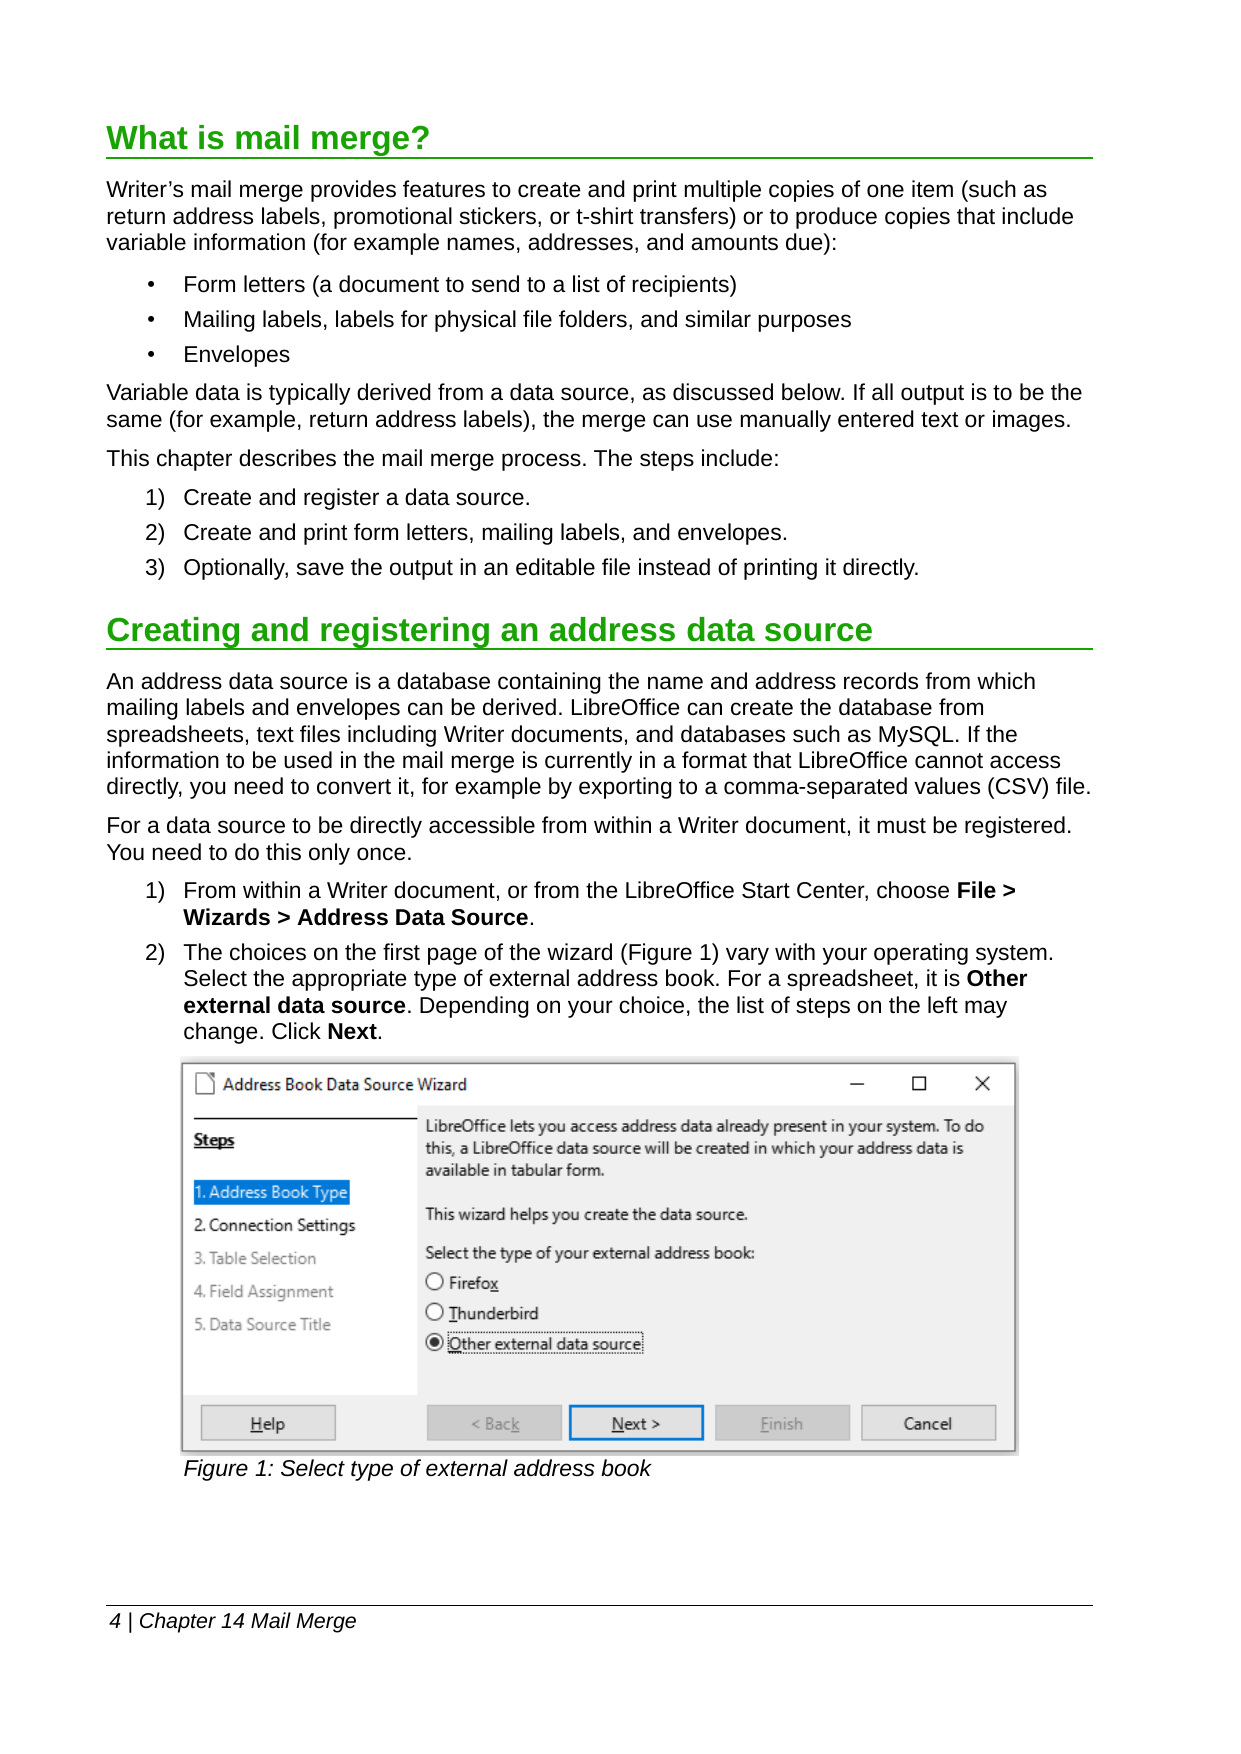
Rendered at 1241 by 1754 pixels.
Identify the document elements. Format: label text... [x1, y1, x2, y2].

list Envelopes [144, 338, 1093, 371]
picture [179, 1056, 1020, 1456]
list Create and print form letters, mailing labels, and envelopes. [165, 519, 1093, 545]
list Optionally, save the output in an editable file instead of printing it directly. [165, 554, 1093, 580]
list Mailing labels, labels for physical file folders, and similar purposes [144, 303, 1093, 332]
list Form letters (a document to send to a list of recipients) [144, 268, 1093, 297]
list The choices on the first page of the wizard (Figure 1) vary with your operating system. Select the appropriate type of external address book. For a spreadsheet, it is Other external data source. Depending on your choice, the list of steps on the left may change. Click Next. [165, 939, 1093, 1044]
list Writer’s mail merge provides features to create and print multiple copies of one item (such as return address labels, promotional stickers, or t-shirt transfers) or to produce copies that include variable information (for example names, addresses, and amounts due): [106, 176, 1093, 255]
text For a data source to be directly accessible from within a Writer document, it must be registered. You need to do this only once. [106, 812, 1093, 865]
text An address data source is a database containing the name and address records from which mailing labels and envelopes can be derived. LibreOffice can create the database from spreadsheets, text files including Writer documents, and databases such as MySQL. If the information to be used in the mail merge is currently in a format that LibreOffice cannot access directly, you need to convert it, for example by exporting to a comma-separated values (CSV) file. [106, 668, 1093, 800]
list This chapter describes the mail merge process. The steps include: [106, 444, 1093, 471]
subtitle Creating and registering an address data source [106, 610, 1093, 648]
list From within a Writer document, or from the LibreOffice Start Center, choose File > Wizards > Address Data Source. [165, 877, 1093, 930]
subtitle What is mail merge? [106, 118, 1093, 157]
text Figure 1: Select type of external address book [183, 1456, 1016, 1482]
list Create and register a data source. [165, 483, 1093, 510]
text Variable data is typically derived from a data source, as discussed below. If all output is to be the same (for example, return address labels), the merge can use manually entered text or images. [106, 379, 1093, 432]
